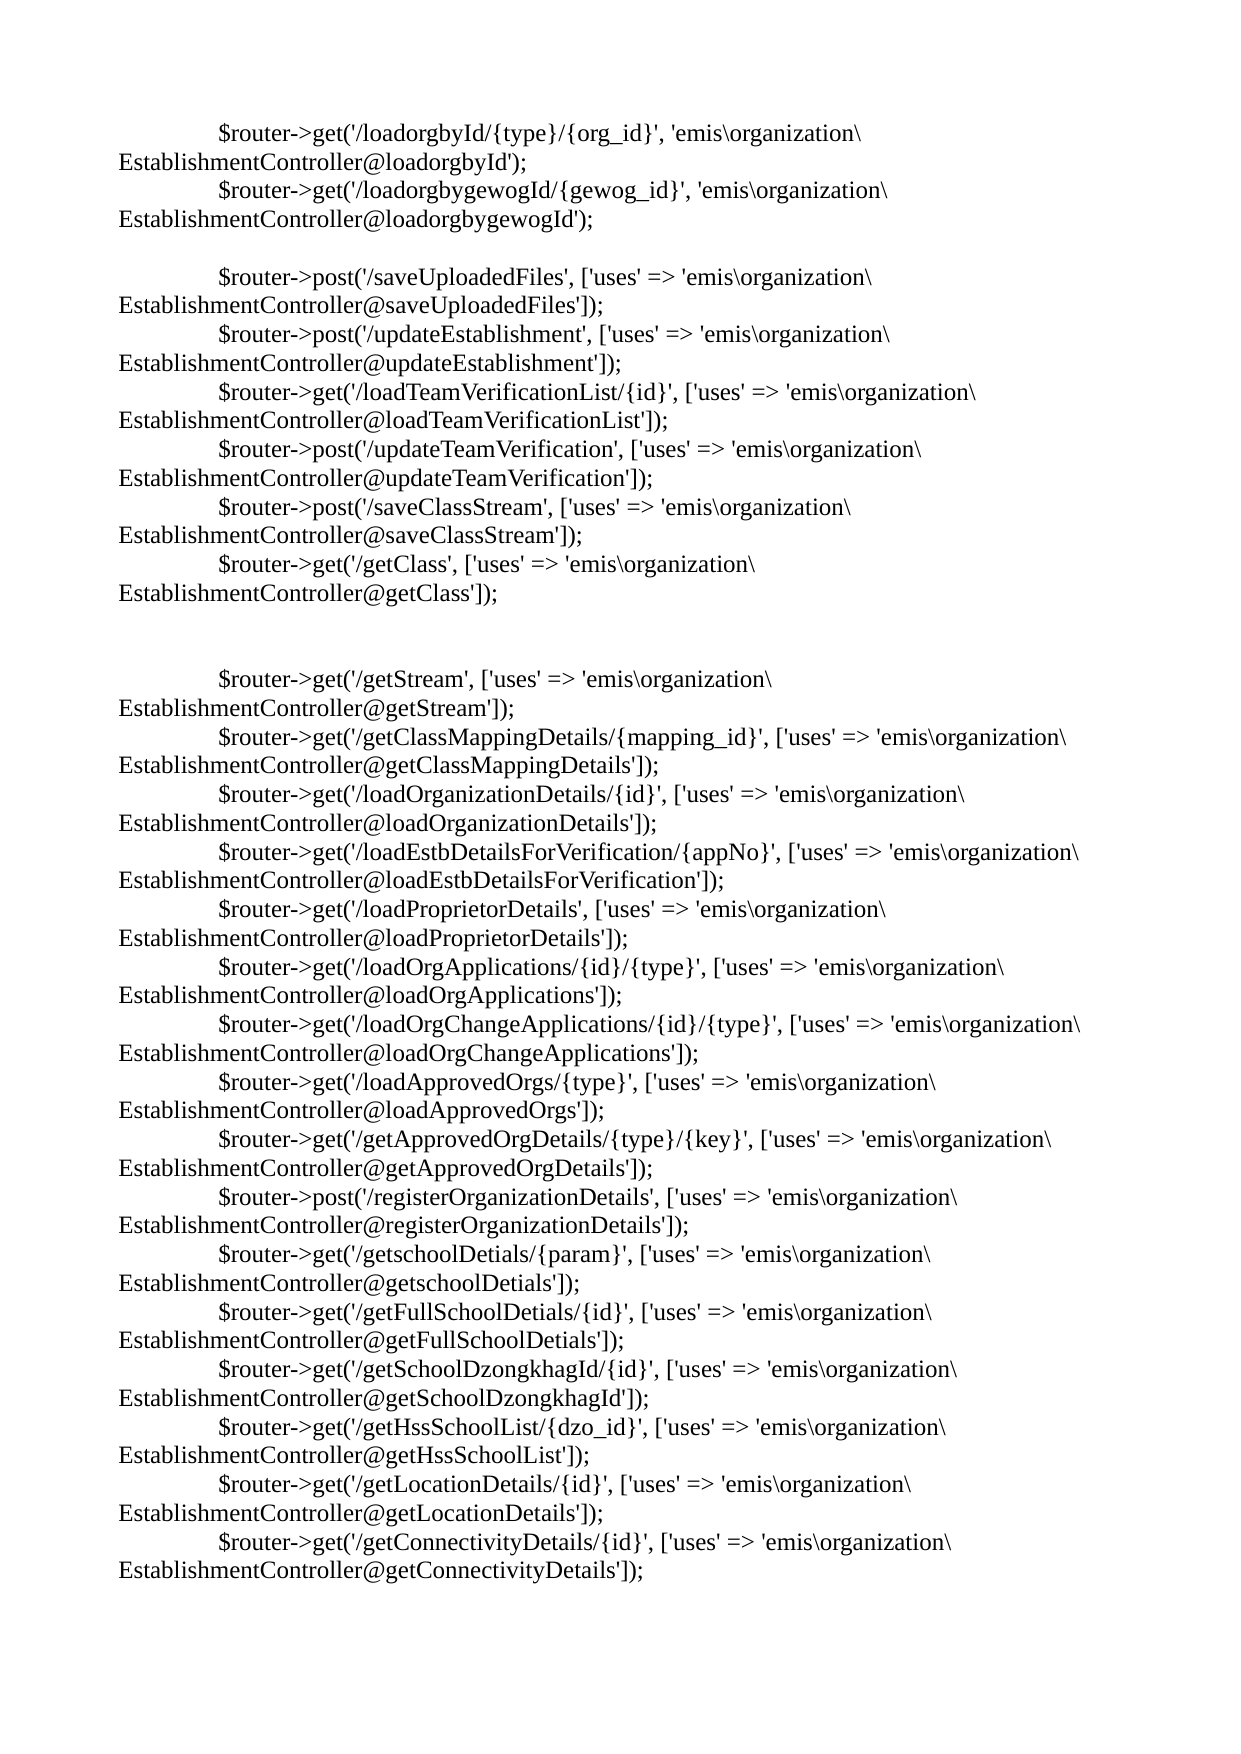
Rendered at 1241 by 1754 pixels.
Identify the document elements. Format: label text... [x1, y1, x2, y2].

text $router->get('/getClass', ['uses' => 'emis\organization\EstablishmentController@getClass']); [118, 549, 1122, 607]
text $router->get('/getClassMappingDetails/{mapping_id}', ['uses' => 'emis\organization\EstablishmentController@getClassMappingDetails']); [118, 722, 1122, 779]
text $router->post('/updateEstablishment', ['uses' => 'emis\organization\EstablishmentController@updateEstablishment']); [118, 319, 1122, 377]
text $router->get('/getschoolDetials/{param}', ['uses' => 'emis\organization\EstablishmentController@getschoolDetials']); [118, 1239, 1122, 1297]
text $router->get('/getFullSchoolDetials/{id}', ['uses' => 'emis\organization\EstablishmentController@getFullSchoolDetials']); [118, 1297, 1122, 1354]
text $router->get('/getHssSchoolList/{dzo_id}', ['uses' => 'emis\organization\EstablishmentController@getHssSchoolList']); [118, 1412, 1122, 1469]
text $router->get('/loadorgbygewogId/{gewog_id}', 'emis\organization\EstablishmentController@loadorgbygewogId'); [118, 176, 1122, 233]
text $router->post('/saveUploadedFiles', ['uses' => 'emis\organization\EstablishmentController@saveUploadedFiles']); [118, 262, 1122, 319]
text $router->get('/loadorgbyId/{type}/{org_id}', 'emis\organization\EstablishmentController@loadorgbyId'); [118, 118, 1122, 176]
text $router->get('/getConnectivityDetails/{id}', ['uses' => 'emis\organization\EstablishmentController@getConnectivityDetails']); [118, 1527, 1122, 1584]
text $router->get('/getApprovedOrgDetails/{type}/{key}', ['uses' => 'emis\organization\EstablishmentController@getApprovedOrgDetails']); [118, 1124, 1122, 1182]
text $router->get('/loadOrganizationDetails/{id}', ['uses' => 'emis\organization\EstablishmentController@loadOrganizationDetails']); [118, 779, 1122, 837]
text $router->get('/loadOrgApplications/{id}/{type}', ['uses' => 'emis\organization\EstablishmentController@loadOrgApplications']); [118, 952, 1122, 1009]
text $router->get('/loadApprovedOrgs/{type}', ['uses' => 'emis\organization\EstablishmentController@loadApprovedOrgs']); [118, 1067, 1122, 1124]
text $router->post('/saveClassStream', ['uses' => 'emis\organization\EstablishmentController@saveClassStream']); [118, 492, 1122, 549]
text $router->get('/loadProprietorDetails', ['uses' => 'emis\organization\EstablishmentController@loadProprietorDetails']); [118, 894, 1122, 952]
text $router->get('/getLocationDetails/{id}', ['uses' => 'emis\organization\EstablishmentController@getLocationDetails']); [118, 1469, 1122, 1527]
text $router->get('/loadTeamVerificationList/{id}', ['uses' => 'emis\organization\EstablishmentController@loadTeamVerificationList']); [118, 377, 1122, 434]
text $router->get('/loadOrgChangeApplications/{id}/{type}', ['uses' => 'emis\organization\EstablishmentController@loadOrgChangeApplications']); [118, 1009, 1122, 1067]
text $router->get('/getSchoolDzongkhagId/{id}', ['uses' => 'emis\organization\EstablishmentController@getSchoolDzongkhagId']); [118, 1354, 1122, 1412]
text $router->post('/registerOrganizationDetails', ['uses' => 'emis\organization\EstablishmentController@registerOrganizationDetails']); [118, 1182, 1122, 1239]
text $router->get('/loadEstbDetailsForVerification/{appNo}', ['uses' => 'emis\organization\EstablishmentController@loadEstbDetailsForVerification']); [118, 837, 1122, 894]
text $router->get('/getStream', ['uses' => 'emis\organization\EstablishmentController@getStream']); [118, 664, 1122, 722]
text $router->post('/updateTeamVerification', ['uses' => 'emis\organization\EstablishmentController@updateTeamVerification']); [118, 434, 1122, 492]
